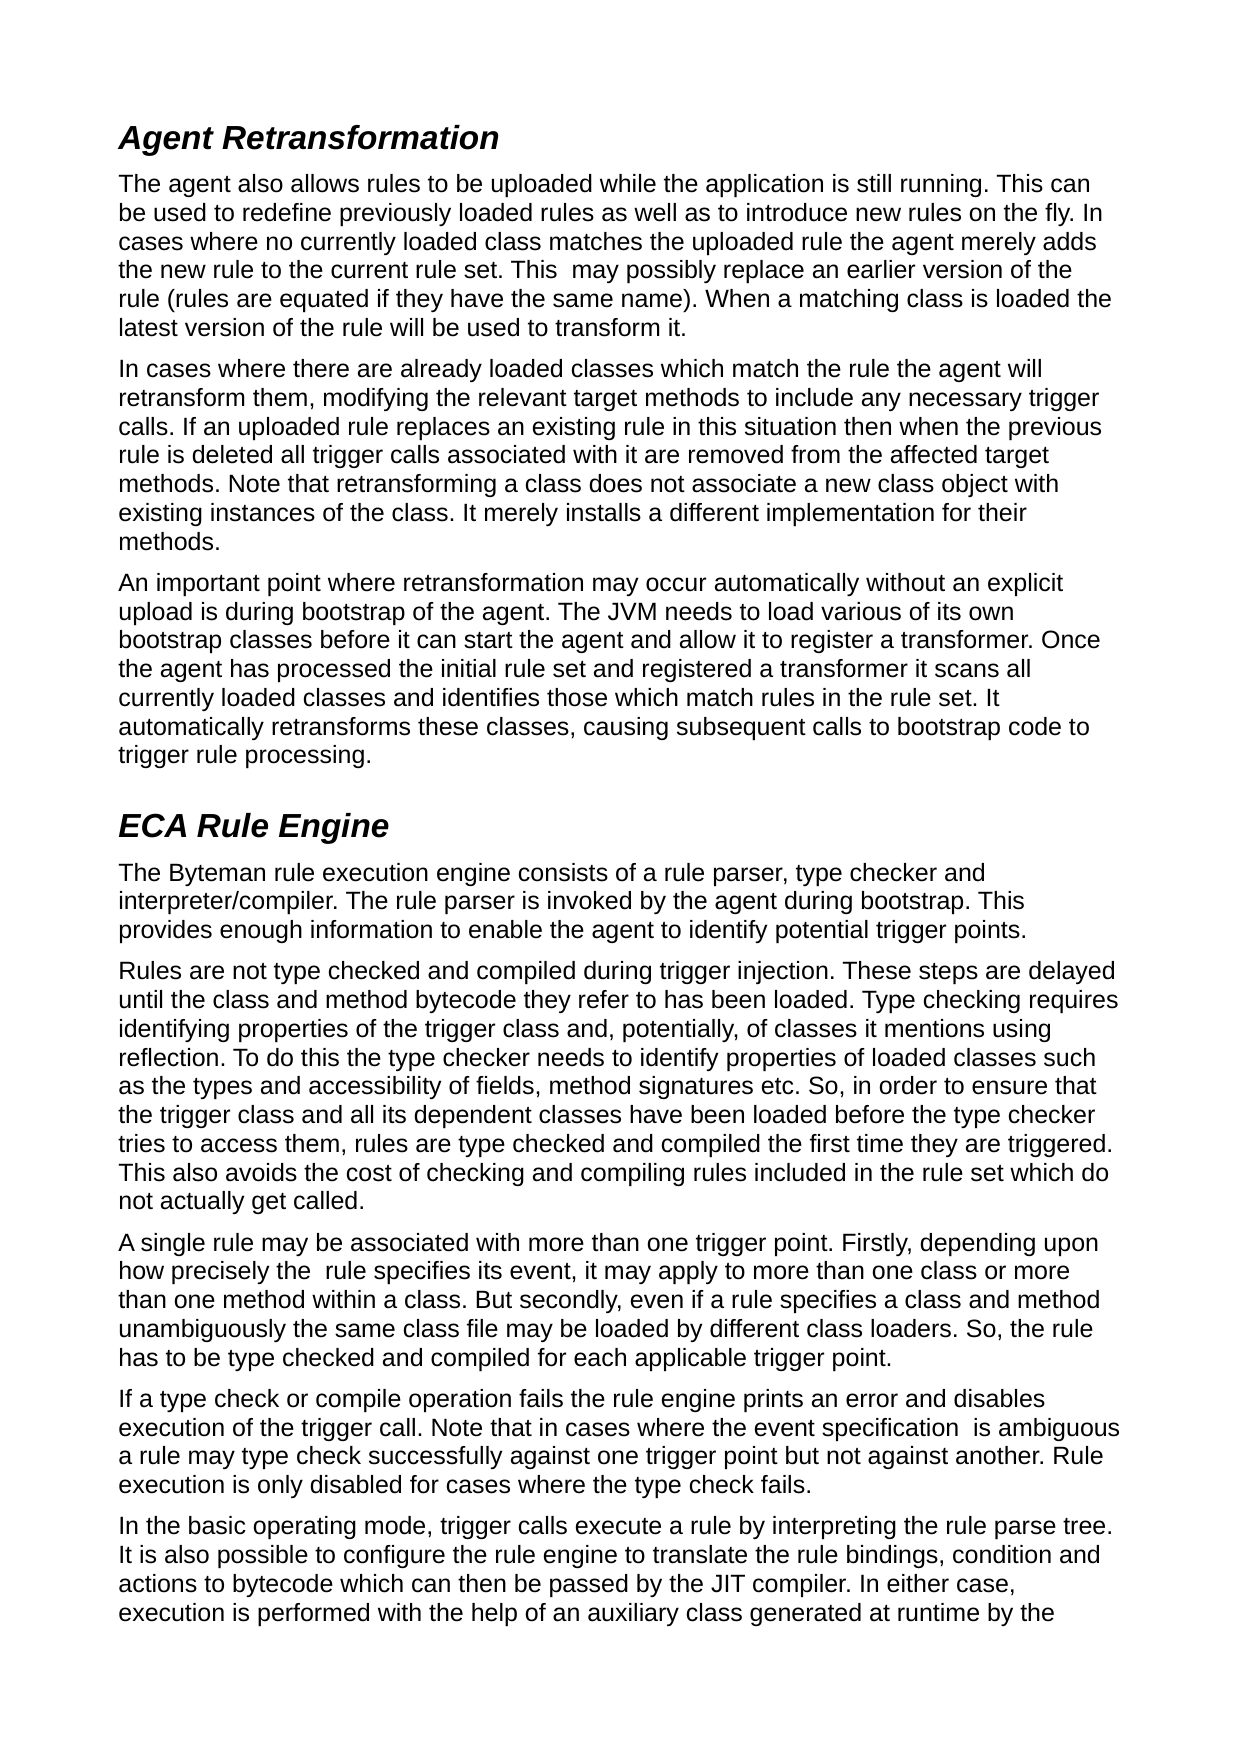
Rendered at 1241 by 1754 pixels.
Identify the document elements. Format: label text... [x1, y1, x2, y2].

text If a type check or compile operation fails the rule engine prints an error and disables execution of the trigger call. Note that in cases where the event specification is ambiguous a rule may type check successfully against one trigger point but not against another. Rule execution is only disabled for cases where the type check fails. [118, 1384, 1122, 1499]
text The Byteman rule execution engine consists of a rule parser, type checker and interpreter/compiler. The rule parser is invoked by the agent during bootstrap. This provides enough information to enable the agent to identify potential trigger points. [118, 857, 1122, 944]
text The agent also allows rules to be uploaded while the application is still running. This can be used to redefine previously loaded rules as well as to introduce new rules on the fly. In cases where no currently loaded class matches the uploaded rule the agent merely adds the new rule to the current rule set. This may possibly replace an earlier version of the rule (rules are equated if they have the same name). When a matching class is loaded the latest version of the rule will be used to transform it. [118, 169, 1122, 342]
subtitle Agent Retransformation [118, 118, 1122, 157]
text A single rule may be associated with more than one trigger point. Firstly, depending upon how precisely the rule specifies its event, it may apply to more than one class or more than one method within a class. But secondly, even if a rule specifies a class and method unambiguously the same class file may be loaded by different class loaders. So, the rule has to be type checked and compiled for each applicable trigger point. [118, 1227, 1122, 1371]
text An important point where retransformation may occur automatically without an explicit upload is during bootstrap of the agent. The JVM needs to load various of its own bootstrap classes before it can start the agent and allow it to register a transformer. Once the agent has processed the initial rule set and registered a transformer it scans all currently loaded classes and identifies those which match rules in the rule set. It automatically retransforms these classes, causing subsequent calls to bootstrap code to trigger rule processing. [118, 568, 1122, 769]
text Rules are not type checked and compiled during trigger injection. These steps are delayed until the class and method bytecode they refer to has been loaded. Type checking requires identifying properties of the trigger class and, potentially, of classes it mentions using reflection. To do this the type checker needs to identify properties of loaded classes such as the types and accessibility of fields, method signatures etc. So, in order to ensure that the trigger class and all its dependent classes have been loaded before the type checker tries to access them, rules are type checked and compiled the first time they are triggered. This also avoids the cost of checking and compiling rules included in the rule set which do not actually get called. [118, 956, 1122, 1215]
subtitle ECA Rule Engine [118, 807, 1122, 845]
text In the basic operating mode, trigger calls execute a rule by interpreting the rule parse tree. It is also possible to configure the rule engine to translate the rule bindings, condition and actions to bytecode which can then be passed by the JIT compiler. In either case, execution is performed with the help of an auxiliary class generated at runtime by the [118, 1511, 1122, 1626]
text In cases where there are already loaded classes which match the rule the agent will retransform them, modifying the relevant target methods to include any necessary trigger calls. If an uploaded rule replaces an existing rule in this situation then when the previous rule is deleted all trigger calls associated with it are removed from the affected target methods. Note that retransforming a class does not associate a new class object with existing instances of the class. It merely installs a different implementation for their methods. [118, 354, 1122, 555]
